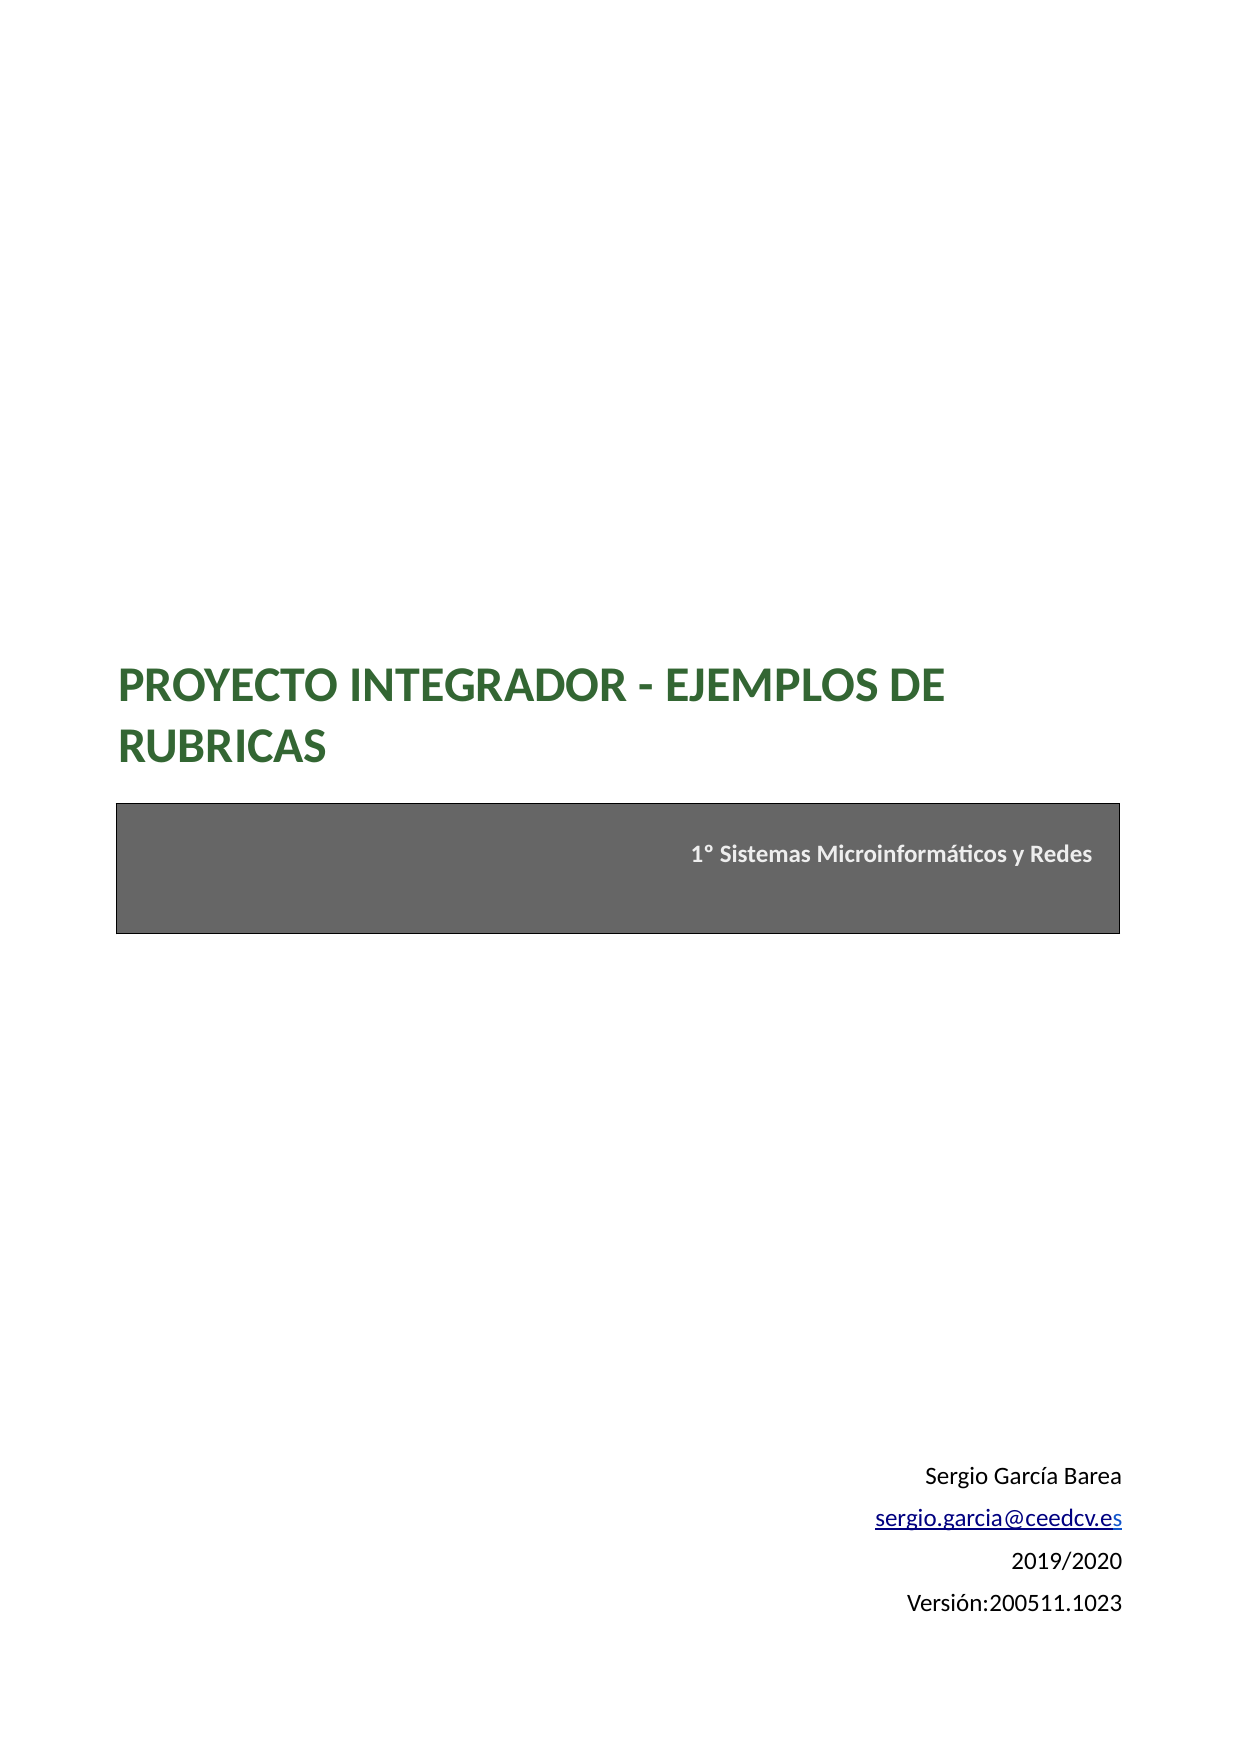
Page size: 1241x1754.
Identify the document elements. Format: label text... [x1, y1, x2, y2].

text 1º Sistemas Microinformáticos y Redes [119, 838, 1092, 868]
text 2019/2020 [118, 1545, 1122, 1575]
text Versión:200511.1015 [118, 1587, 1122, 1618]
text Sergio García Barea [231, 1460, 1122, 1491]
text Proyecto Integrador - Ejemplos de rubricas [118, 653, 1122, 775]
text sergio.garcia@ceedcv.es [231, 1502, 1122, 1533]
